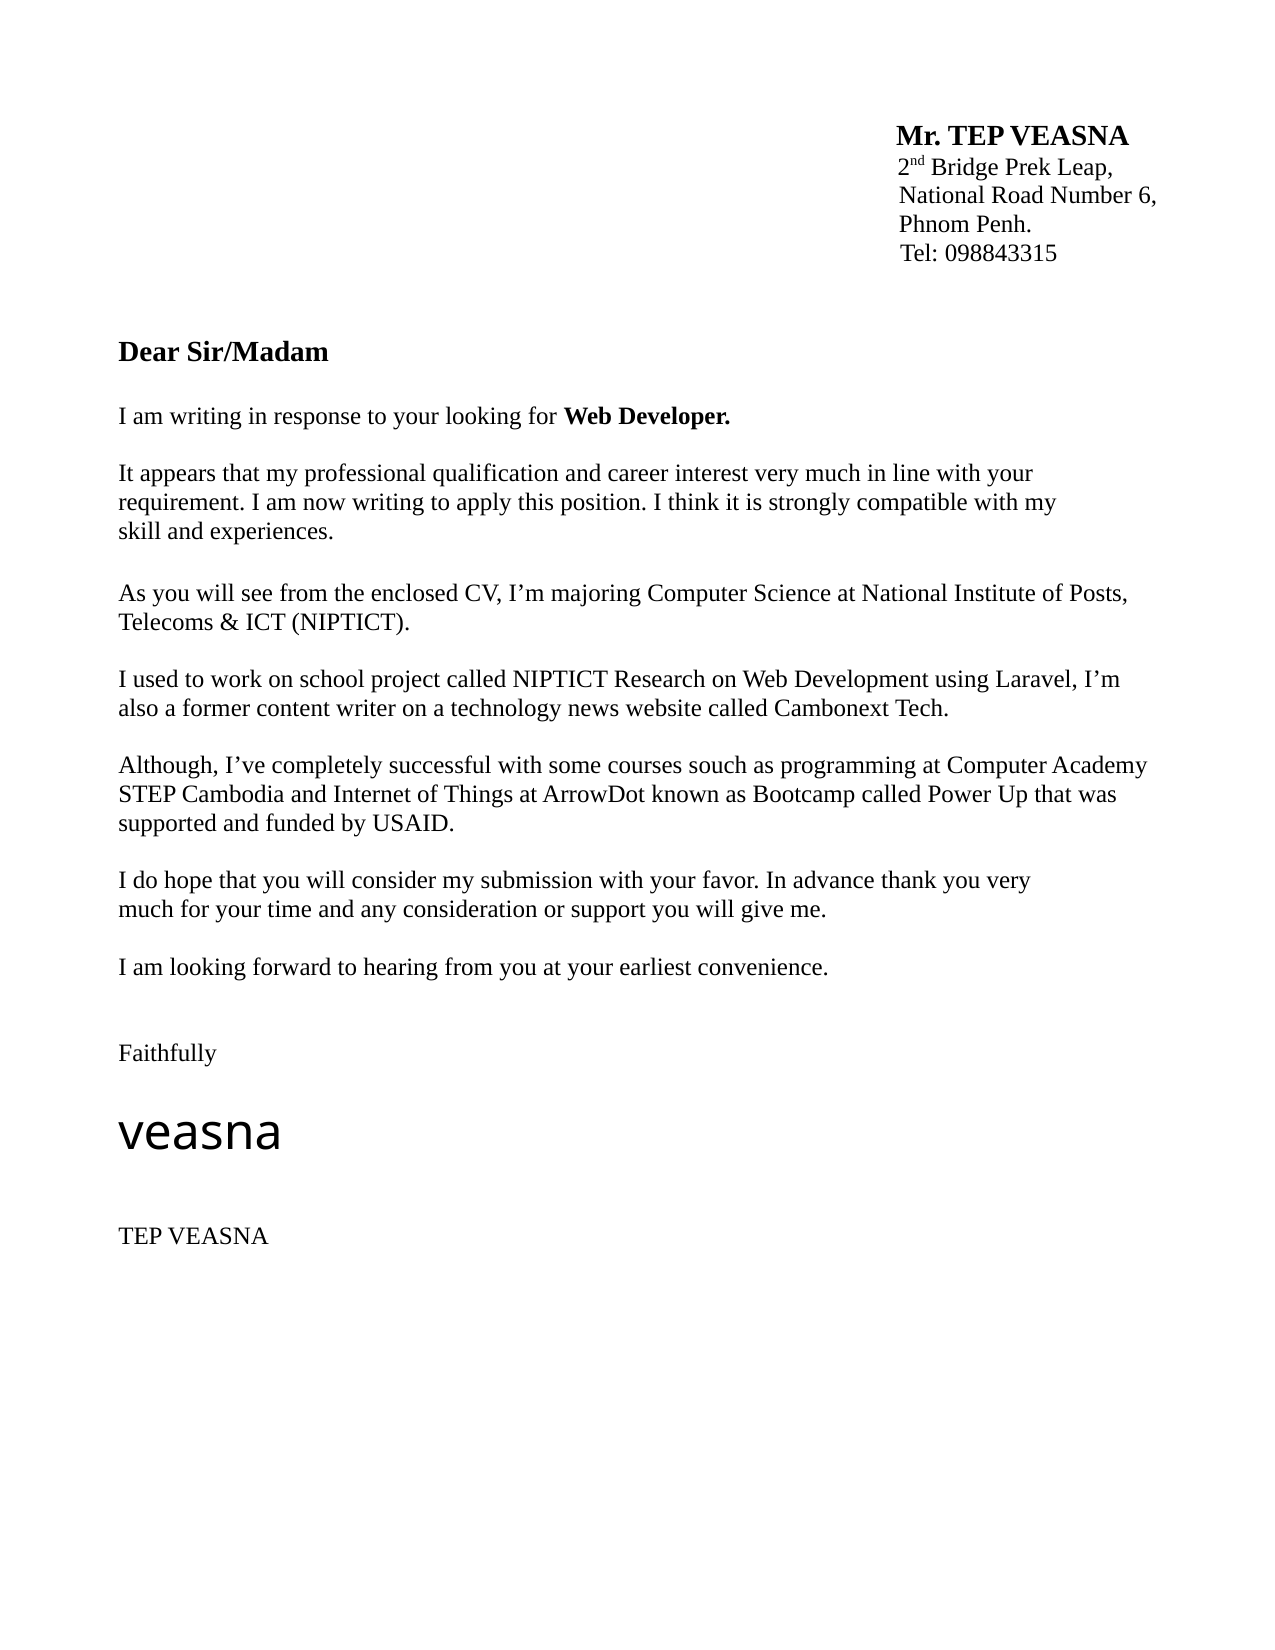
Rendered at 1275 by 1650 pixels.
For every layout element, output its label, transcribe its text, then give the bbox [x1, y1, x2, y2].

text Phnom Penh. [118, 209, 1157, 238]
text 2nd Bridge Prek Leap, [118, 152, 1157, 180]
text veasna [118, 1096, 1157, 1164]
text As you will see from the enclosed CV, I’m majoring Computer Science at National Institute of Posts, Telecoms & ICT (NIPTICT). [118, 578, 1157, 636]
text Tel: 098843315 [118, 238, 1157, 267]
text Mr. TEP VEASNA [118, 118, 1157, 152]
text Dear Sir/Madam [118, 334, 1157, 367]
text I am writing in response to your looking for Web Developer. [118, 401, 1157, 429]
text TEP VEASNA [118, 1221, 1157, 1250]
text I used to work on school project called NIPTICT Research on Web Development using Laravel, I’m also a former content writer on a technology news website called Cambonext Tech. [118, 664, 1157, 722]
text It appears that my professional qualification and career interest very much in line with your [118, 458, 1157, 487]
text requirement. I am now writing to apply this position. I think it is strongly compatible with my [118, 487, 1157, 516]
text much for your time and any consideration or support you will give me. [118, 894, 1157, 923]
text I am looking forward to hearing from you at your earliest convenience. [118, 952, 1157, 981]
text National Road Number 6, [118, 180, 1157, 209]
text skill and experiences. [118, 516, 1157, 544]
text I do hope that you will consider my submission with your favor. In advance thank you very [118, 866, 1157, 894]
text Although, I’ve completely successful with some courses souch as programming at Computer Academy STEP Cambodia and Internet of Things at ArrowDot known as Bootcamp called Power Up that was supported and funded by USAID. [118, 751, 1157, 837]
text Faithfully [118, 1038, 1157, 1067]
